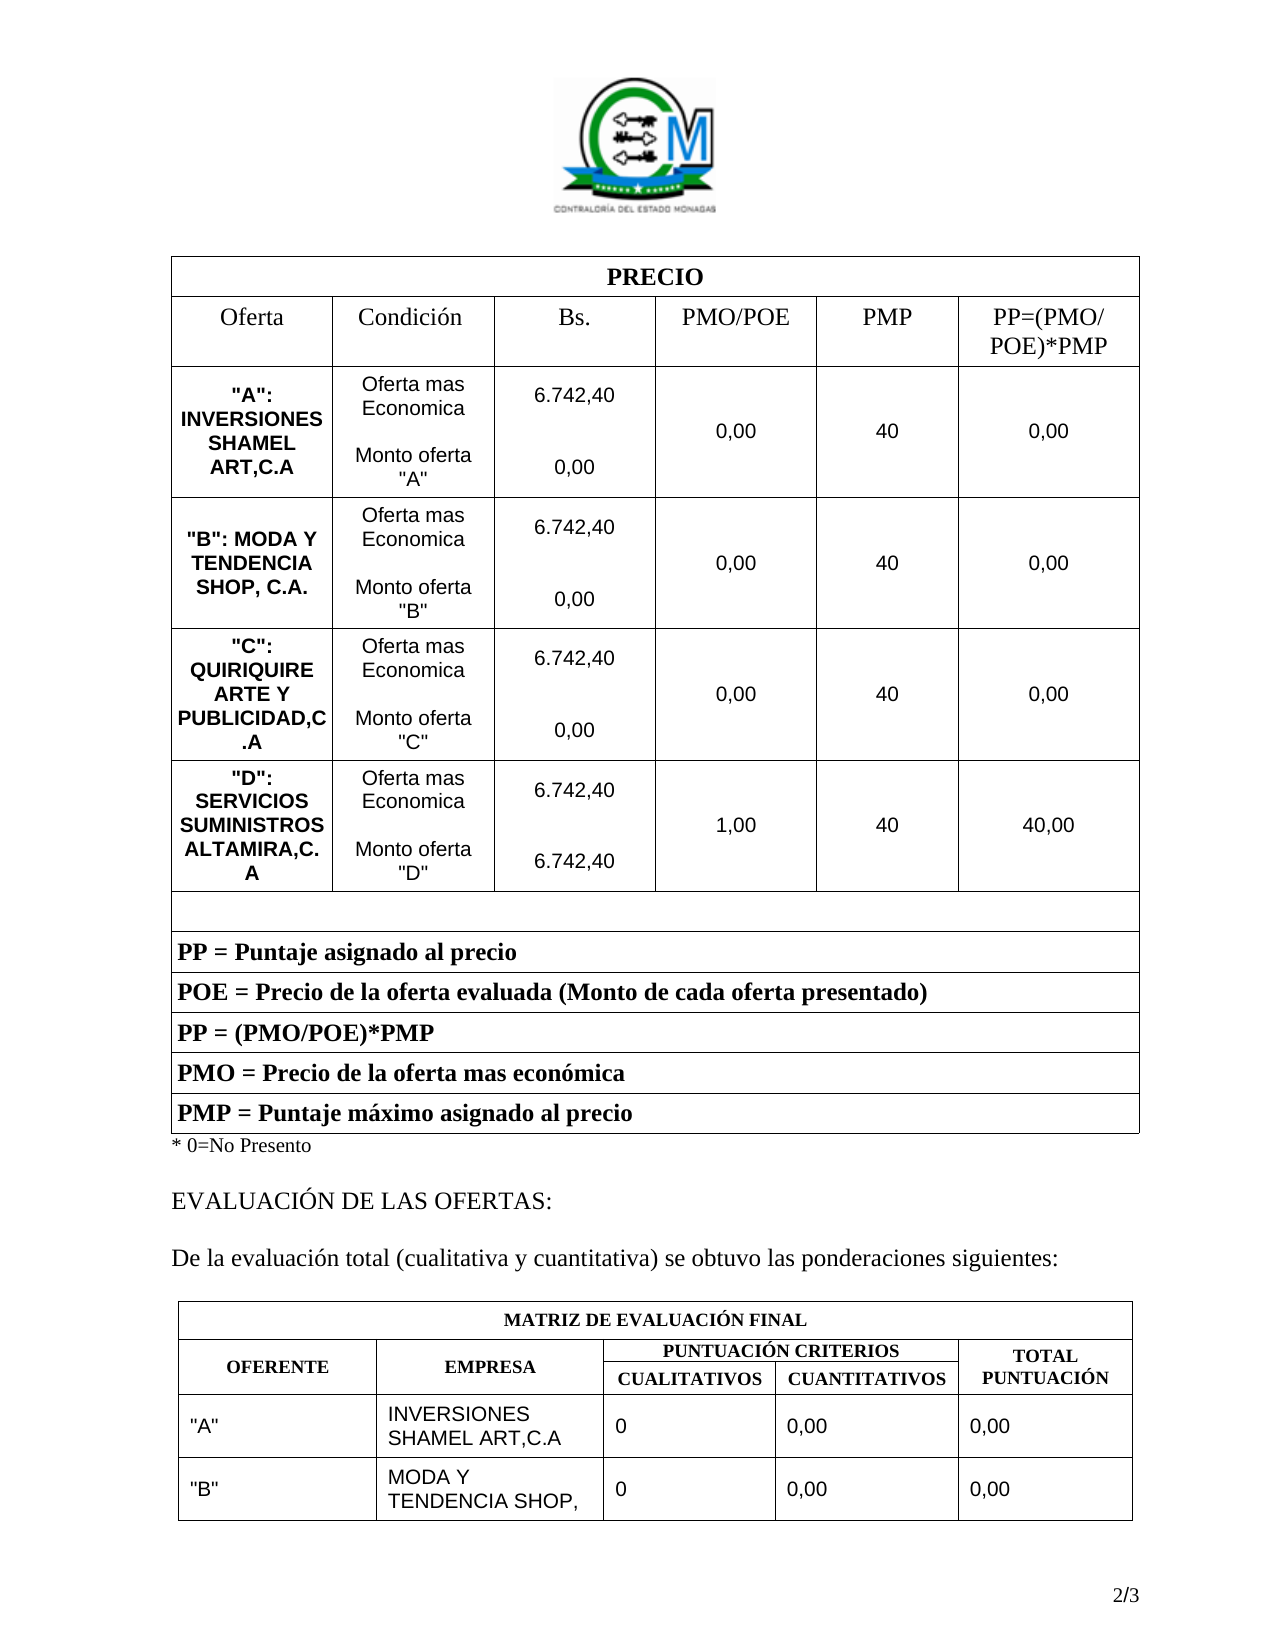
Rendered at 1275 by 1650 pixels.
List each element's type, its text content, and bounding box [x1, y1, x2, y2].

table_cell 0,00 [959, 1395, 1132, 1457]
table_cell 40 [817, 761, 958, 891]
table_cell 0,00 [959, 629, 1139, 759]
table_cell CUALITATIVOS [604, 1362, 775, 1394]
table_cell 0,00 [656, 629, 816, 759]
table_header MATRIZ DE EVALUACIÓN FINAL [179, 1302, 1132, 1339]
table_cell PMO/POE [656, 297, 816, 366]
table_cell POE = Precio de la oferta evaluada (Monto de cada oferta presentado) [172, 973, 1139, 1012]
table_cell 0,00 [776, 1395, 958, 1457]
table_cell 0,00 [959, 367, 1139, 497]
table_cell CUANTITATIVOS [776, 1362, 958, 1394]
picture [551, 75, 719, 216]
table_cell 0 [604, 1458, 775, 1520]
table_cell 0,00 [656, 367, 816, 497]
table_cell INVERSIONES SHAMEL ART,C.A [377, 1395, 603, 1457]
table_cell 40,00 [959, 761, 1139, 891]
table_cell PP = Puntaje asignado al precio [172, 932, 1139, 972]
table_cell OFERENTE [179, 1340, 376, 1394]
table_cell PMP [817, 297, 958, 366]
table_cell Oferta mas Economica Monto oferta "D" [333, 761, 494, 891]
table_cell PP=(PMO/POE)*PMP [959, 297, 1139, 366]
table_cell 1,00 [656, 761, 816, 891]
table_cell "B": MODA Y TENDENCIA SHOP, C.A. [172, 498, 332, 628]
table_cell PMP = Puntaje máximo asignado al precio [172, 1094, 1139, 1133]
table_cell PP = (PMO/POE)*PMP [172, 1013, 1139, 1052]
table_cell Bs. [495, 297, 655, 366]
table_cell 6.742,40 6.742,40 [495, 761, 655, 891]
text * 0=No Presento [171, 1134, 1139, 1157]
table_cell PMO = Precio de la oferta mas económica [172, 1053, 1139, 1092]
text De la evaluación total (cualitativa y cuantitativa) se obtuvo las ponderaciones siguientes: [171, 1243, 1139, 1272]
table_cell [172, 892, 1139, 931]
table_cell 0 [604, 1395, 775, 1457]
table_cell "C": QUIRIQUIRE ARTE Y PUBLICIDAD,C.A [172, 629, 332, 759]
table_cell Oferta mas Economica Monto oferta "A" [333, 367, 494, 497]
table_cell EMPRESA [377, 1340, 603, 1394]
table_cell "B" [179, 1458, 376, 1520]
table_cell MODA Y TENDENCIA SHOP, [377, 1458, 603, 1520]
table_cell 6.742,40 0,00 [495, 367, 655, 497]
table_cell Oferta [172, 297, 332, 366]
table_cell 6.742,40 0,00 [495, 629, 655, 759]
table_cell Oferta mas Economica Monto oferta "B" [333, 498, 494, 628]
table_cell 0,00 [959, 1458, 1132, 1520]
table_header PRECIO [172, 257, 1139, 296]
table_cell Condición [333, 297, 494, 366]
table_cell "A": INVERSIONES SHAMEL ART,C.A [172, 367, 332, 497]
table_cell 0,00 [776, 1458, 958, 1520]
table_cell TOTAL PUNTUACIÓN [959, 1340, 1132, 1394]
table_cell 40 [817, 629, 958, 759]
table_cell 0,00 [656, 498, 816, 628]
table_cell 0,00 [959, 498, 1139, 628]
table_cell Oferta mas Economica Monto oferta "C" [333, 629, 494, 759]
table_cell "D": SERVICIOS SUMINISTROS ALTAMIRA,C.A [172, 761, 332, 891]
table_cell 40 [817, 498, 958, 628]
text EVALUACIÓN DE LAS OFERTAS: [171, 1186, 1139, 1214]
table_cell 6.742,40 0,00 [495, 498, 655, 628]
table_cell "A" [179, 1395, 376, 1457]
table_cell PUNTUACIÓN CRITERIOS [604, 1340, 958, 1361]
table_cell 40 [817, 367, 958, 497]
